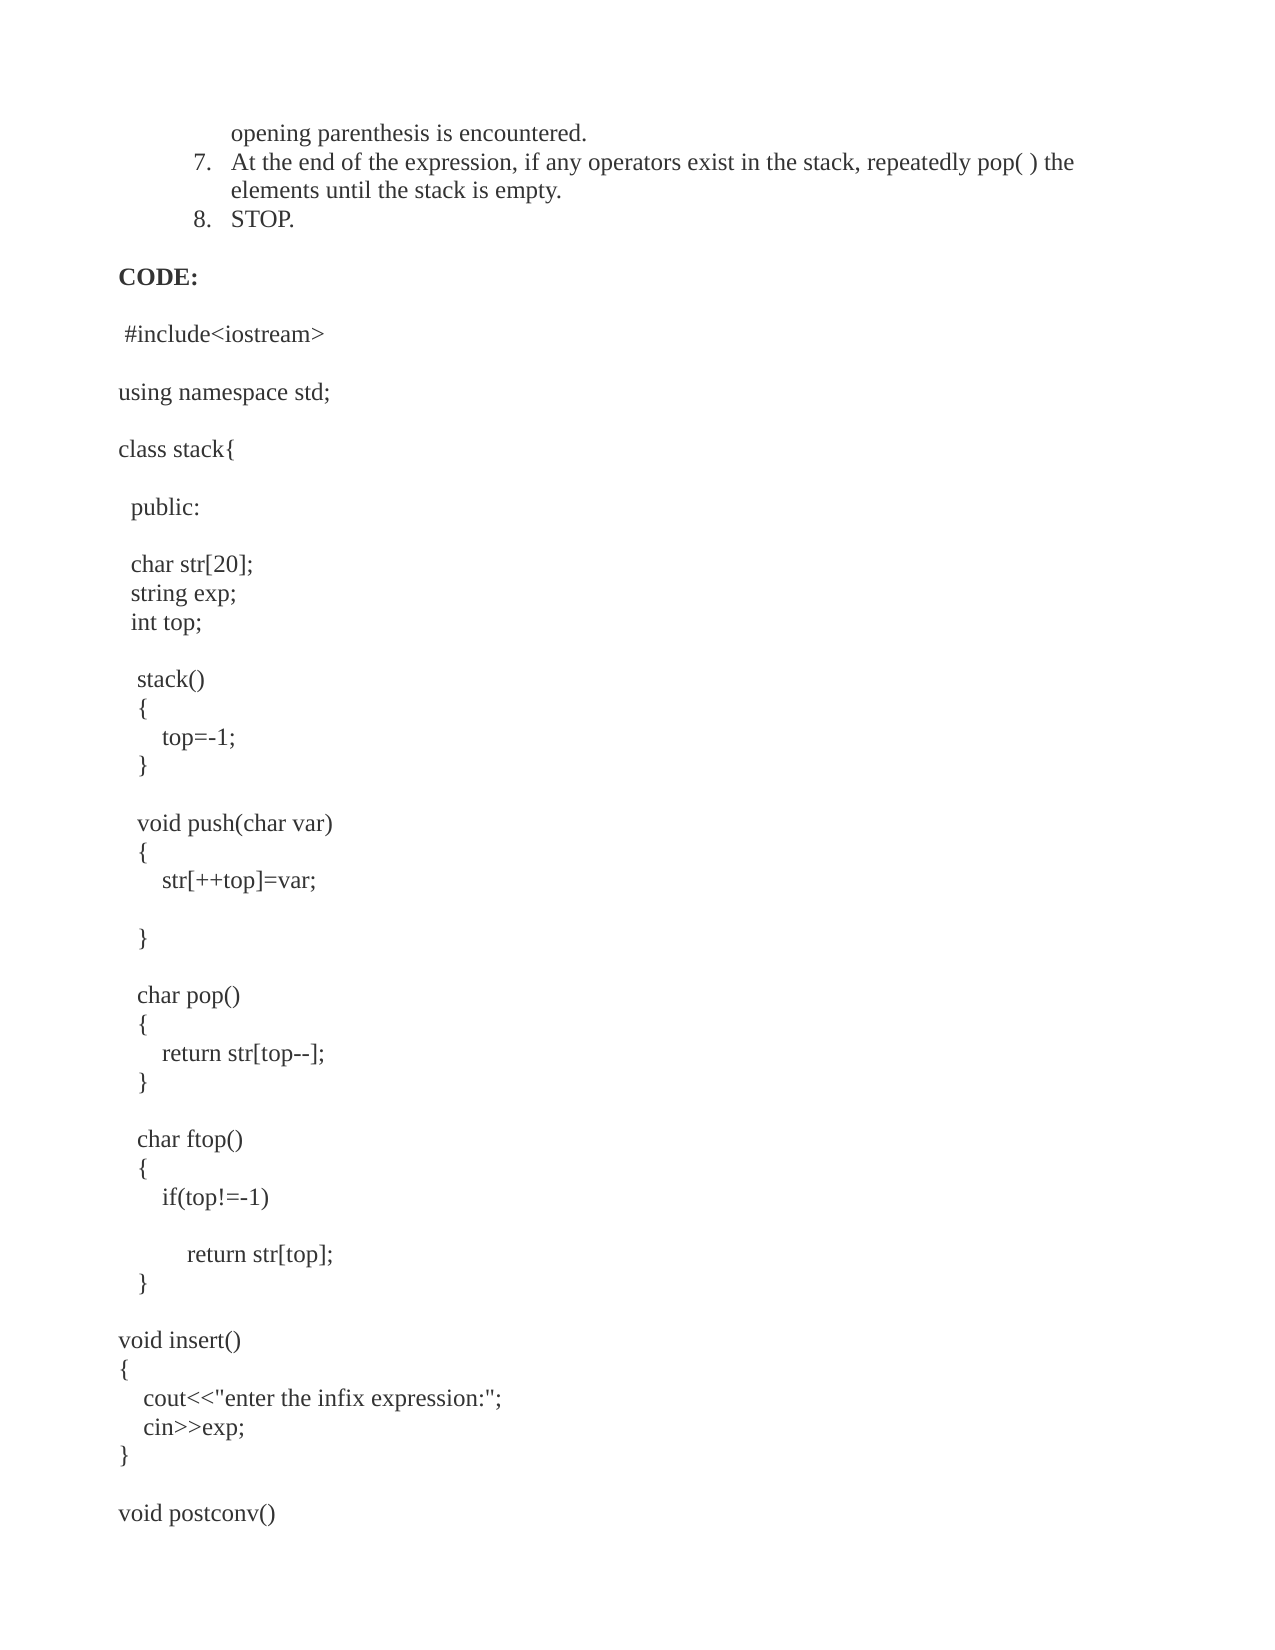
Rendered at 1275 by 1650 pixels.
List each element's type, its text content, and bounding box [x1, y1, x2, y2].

text top=-1; [118, 722, 1157, 751]
text void insert() [118, 1326, 1157, 1354]
text int top; [118, 607, 1157, 636]
text { [118, 1153, 1157, 1182]
text { [118, 693, 1157, 722]
text } [118, 1268, 1157, 1297]
text } [118, 751, 1157, 779]
text stack() [118, 664, 1157, 693]
text void postconv() [118, 1498, 1157, 1527]
text { [118, 1354, 1157, 1383]
list At the end of the expression, if any operators exist in the stack, repeatedly pop( ) the elements until the stack is empty. [193, 147, 1157, 204]
text { [118, 1009, 1157, 1038]
text #include<iostream> [118, 319, 1157, 348]
text char str[20]; [118, 549, 1157, 578]
text CODE: [118, 262, 1157, 291]
text } [118, 1067, 1157, 1096]
text class stack{ [118, 434, 1157, 463]
text str[++top]=var; [118, 866, 1157, 894]
text string exp; [118, 578, 1157, 607]
text public: [118, 492, 1157, 521]
text } [118, 1441, 1157, 1469]
text char ftop() [118, 1124, 1157, 1153]
text { [118, 837, 1157, 866]
text char pop() [118, 981, 1157, 1009]
list opening parenthesis is encountered. [193, 118, 1157, 147]
text return str[top]; [118, 1239, 1157, 1268]
list STOP. [193, 204, 1157, 233]
text cout<<"enter the infix expression:"; [118, 1383, 1157, 1412]
text return str[top--]; [118, 1038, 1157, 1067]
text cin>>exp; [118, 1412, 1157, 1441]
text void push(char var) [118, 808, 1157, 837]
text } [118, 923, 1157, 952]
text using namespace std; [118, 377, 1157, 406]
text if(top!=-1) [118, 1182, 1157, 1211]
